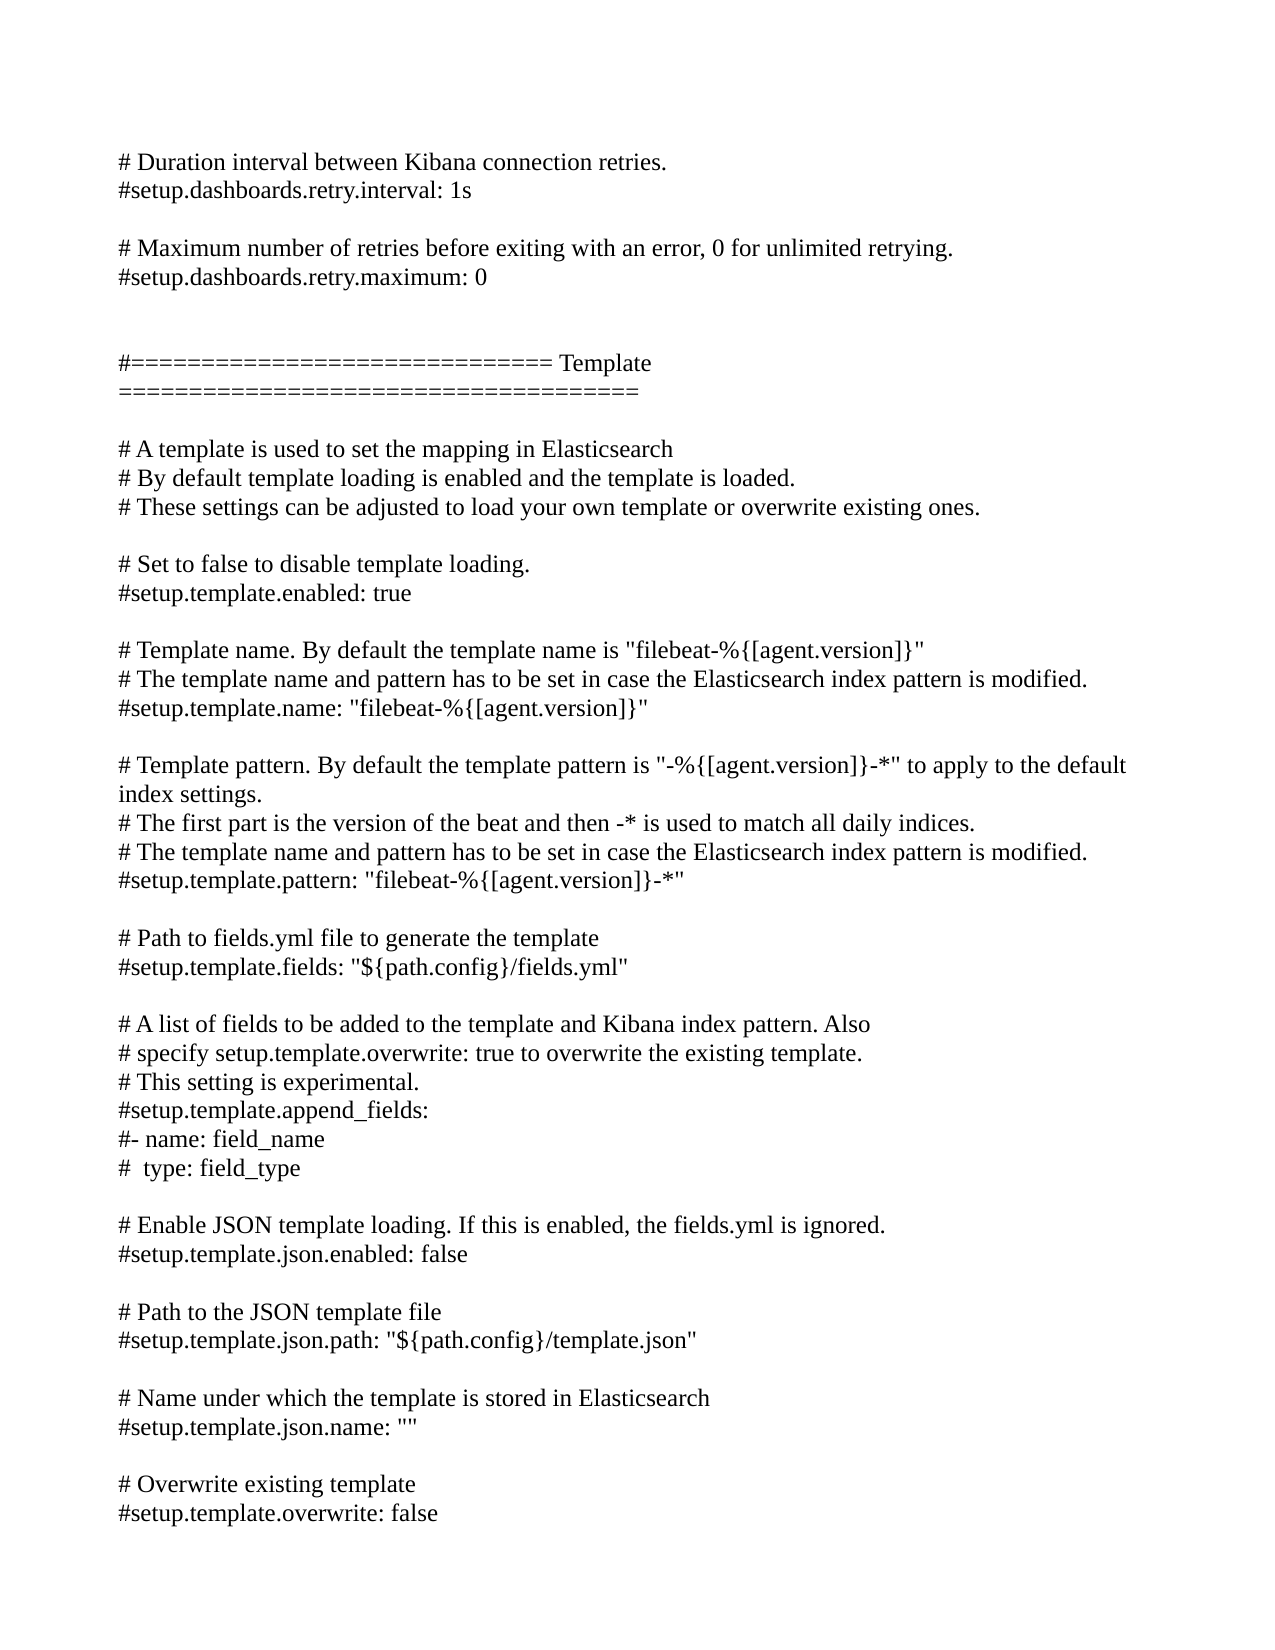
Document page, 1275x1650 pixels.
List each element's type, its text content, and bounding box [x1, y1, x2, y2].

text # Enable JSON template loading. If this is enabled, the fields.yml is ignored. [118, 1211, 1157, 1239]
text # Template name. By default the template name is "filebeat-%{[agent.version]}" [118, 636, 1157, 664]
text # A template is used to set the mapping in Elasticsearch [118, 434, 1157, 463]
text # Overwrite existing template [118, 1469, 1157, 1498]
text # Name under which the template is stored in Elasticsearch [118, 1383, 1157, 1412]
text #setup.template.pattern: "filebeat-%{[agent.version]}-*" [118, 866, 1157, 894]
text # Path to fields.yml file to generate the template [118, 923, 1157, 952]
text # These settings can be adjusted to load your own template or overwrite existing ones. [118, 492, 1157, 521]
text #============================== Template ===================================== [118, 348, 1157, 406]
text # Duration interval between Kibana connection retries. [118, 147, 1157, 176]
text #- name: field_name [118, 1124, 1157, 1153]
text #setup.template.json.name: "" [118, 1412, 1157, 1441]
text # type: field_type [118, 1153, 1157, 1182]
text # By default template loading is enabled and the template is loaded. [118, 463, 1157, 492]
text # The template name and pattern has to be set in case the Elasticsearch index pattern is modified. [118, 837, 1157, 866]
text #setup.template.json.path: "${path.config}/template.json" [118, 1326, 1157, 1354]
text #setup.template.enabled: true [118, 578, 1157, 607]
text # The first part is the version of the beat and then -* is used to match all daily indices. [118, 808, 1157, 837]
text # Path to the JSON template file [118, 1297, 1157, 1326]
text # This setting is experimental. [118, 1067, 1157, 1096]
text # Maximum number of retries before exiting with an error, 0 for unlimited retrying. [118, 233, 1157, 262]
text # Set to false to disable template loading. [118, 549, 1157, 578]
text # The template name and pattern has to be set in case the Elasticsearch index pattern is modified. [118, 664, 1157, 693]
text #setup.template.json.enabled: false [118, 1239, 1157, 1268]
text #setup.dashboards.retry.interval: 1s [118, 176, 1157, 204]
text #setup.dashboards.retry.maximum: 0 [118, 262, 1157, 291]
text #setup.template.name: "filebeat-%{[agent.version]}" [118, 693, 1157, 722]
text # specify setup.template.overwrite: true to overwrite the existing template. [118, 1038, 1157, 1067]
text # A list of fields to be added to the template and Kibana index pattern. Also [118, 1009, 1157, 1038]
text #setup.template.overwrite: false [118, 1498, 1157, 1527]
text #setup.template.fields: "${path.config}/fields.yml" [118, 952, 1157, 981]
text #setup.template.append_fields: [118, 1096, 1157, 1124]
text # Template pattern. By default the template pattern is "-%{[agent.version]}-*" to apply to the default index settings. [118, 751, 1157, 808]
